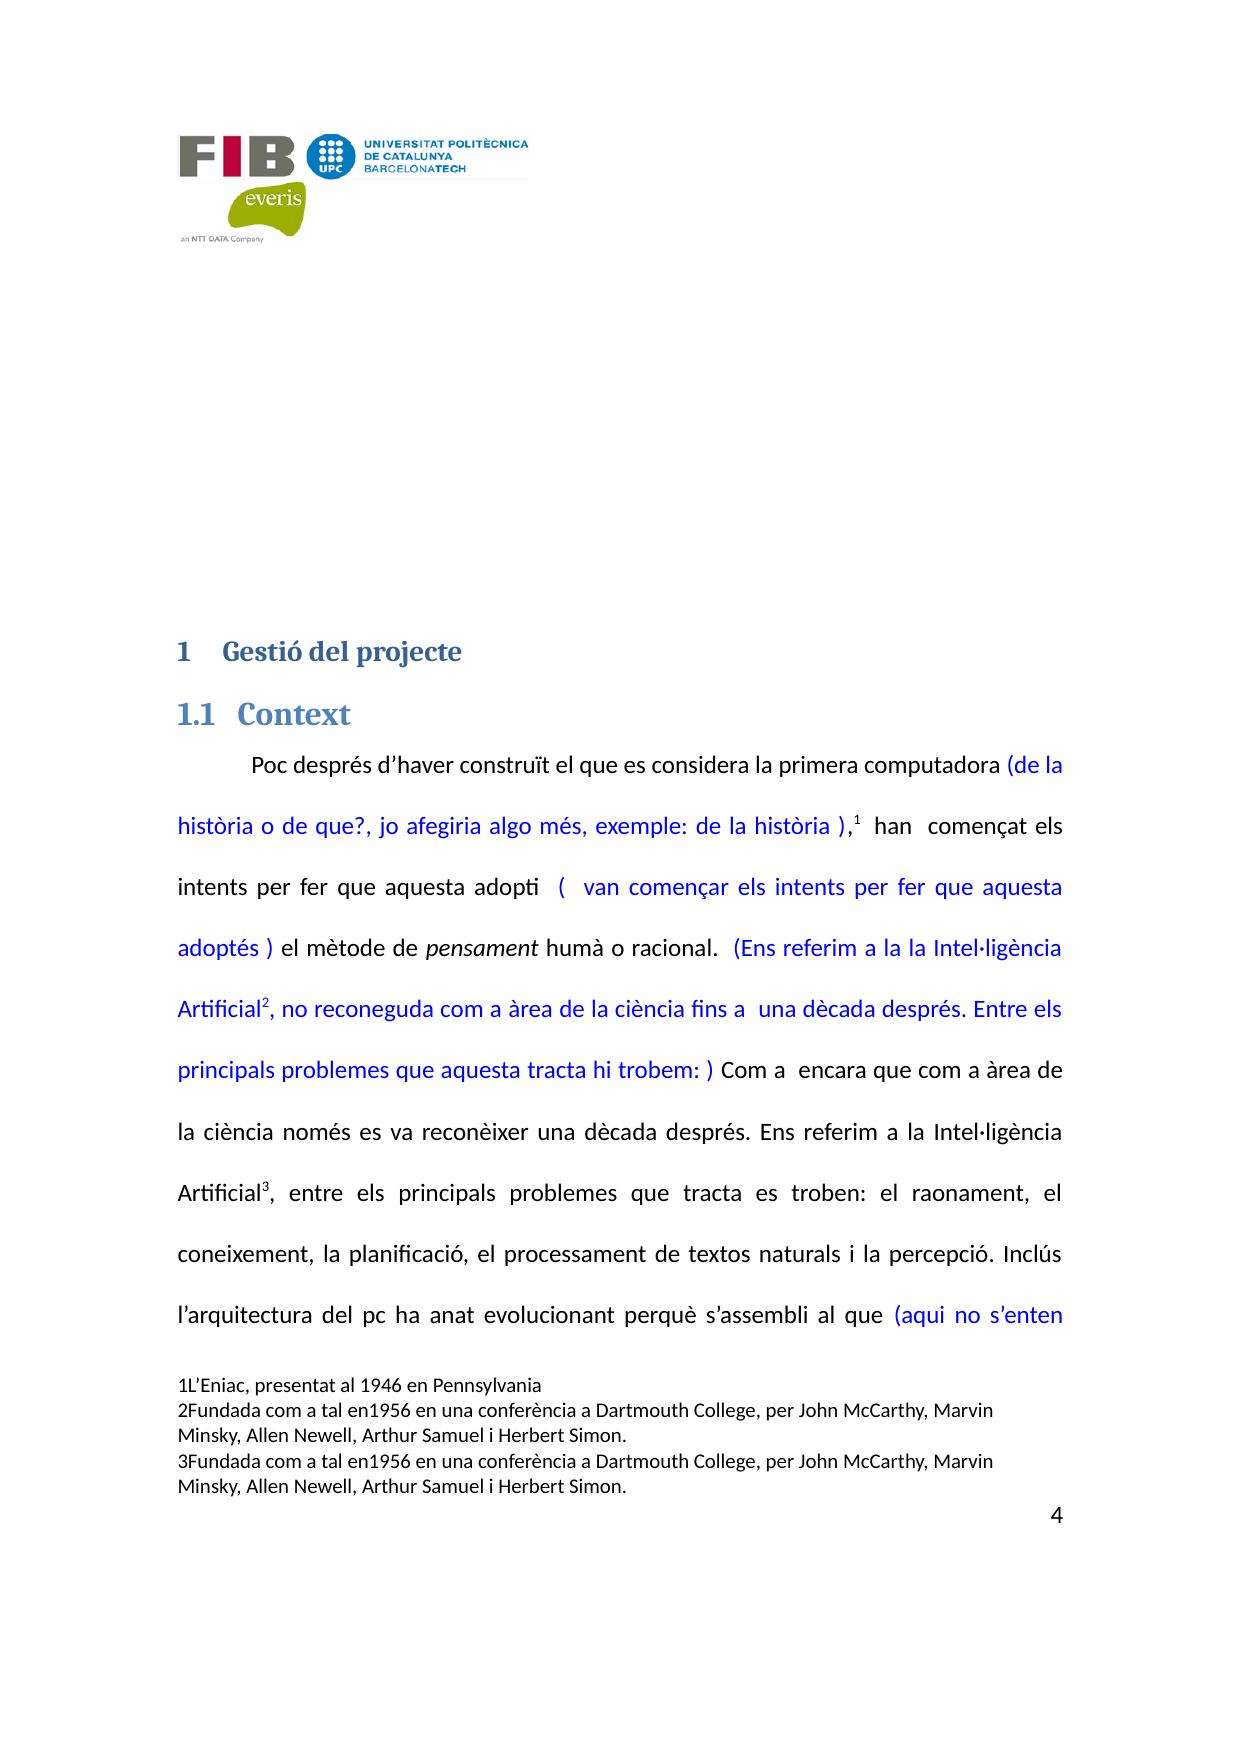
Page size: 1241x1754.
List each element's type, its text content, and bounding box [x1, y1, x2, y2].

text Fundada com a tal en1956 en una conferència a Dartmouth College, per John McCarthy, Marvin Minsky, Allen Newell, Arthur Samuel i Herbert Simon. [177, 1448, 1063, 1499]
text Poc després d’haver construït el que es considera la primera computadora (de la història o de que?, jo afegiria algo més, exemple: de la història ), han començat els intents per fer que aquesta adopti ( van començar els intents per fer que aquesta adoptés ) el mètode de pensament humà o racional. (Ens referim a la la Intel·ligència Artificial, no reconeguda com a àrea de la ciència fins a una dècada després. Entre els principals problemes que aquesta tracta hi trobem: ) Com a encara que com a àrea de la ciència només es va reconèixer una dècada després. Ens referim a la Intel·ligència Artificial, entre els principals problemes que tracta es troben: el raonament, el coneixement, la planificació, el processament de textos naturals i la percepció. Inclús l’arquitectura del pc ha anat evolucionant perquè s’assembli al que (aqui no s’enten [177, 749, 1063, 1329]
subtitle Context [177, 695, 1063, 733]
picture [177, 134, 529, 243]
text L’Eniac, presentat al 1946 en Pennsylvania [177, 1372, 1063, 1397]
text Fundada com a tal en1956 en una conferència a Dartmouth College, per John McCarthy, Marvin Minsky, Allen Newell, Arthur Samuel i Herbert Simon. [177, 1397, 1063, 1448]
subtitle Gestió del projecte [177, 636, 1063, 669]
